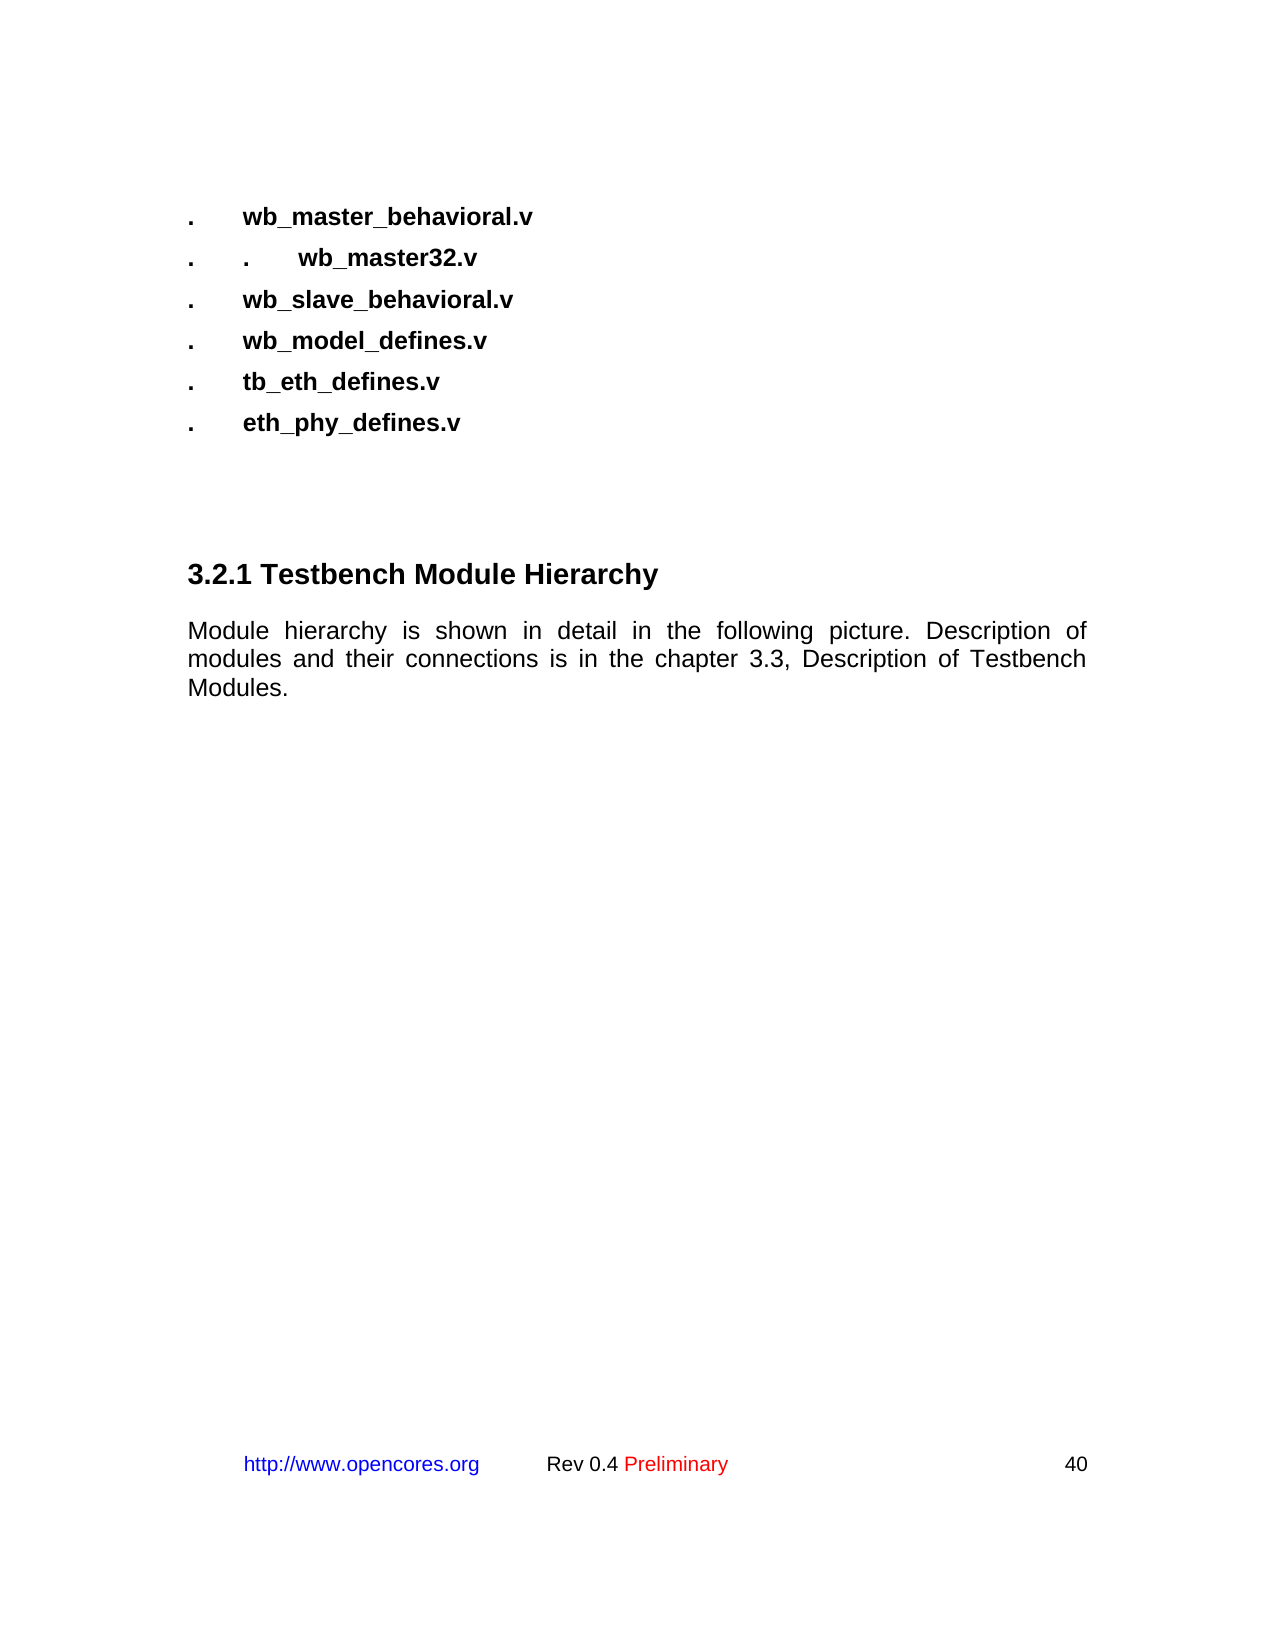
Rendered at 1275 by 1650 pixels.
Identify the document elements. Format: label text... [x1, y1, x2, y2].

subtitle 3.2.1 Testbench Module Hierarchy [187, 557, 1088, 591]
text . wb_master_behavioral.v [187, 202, 1088, 231]
text . wb_slave_behavioral.v [187, 284, 1088, 313]
text . . wb_master32.v [187, 243, 1088, 272]
text . tb_eth_defines.v [187, 367, 1088, 396]
text . wb_model_defines.v [187, 326, 1088, 354]
text Module hierarchy is shown in detail in the following picture. Description of modules and their connections is in the chapter 3.3, Description of Testbench Modules. [187, 616, 1088, 702]
text . eth_phy_defines.v [187, 408, 1088, 437]
